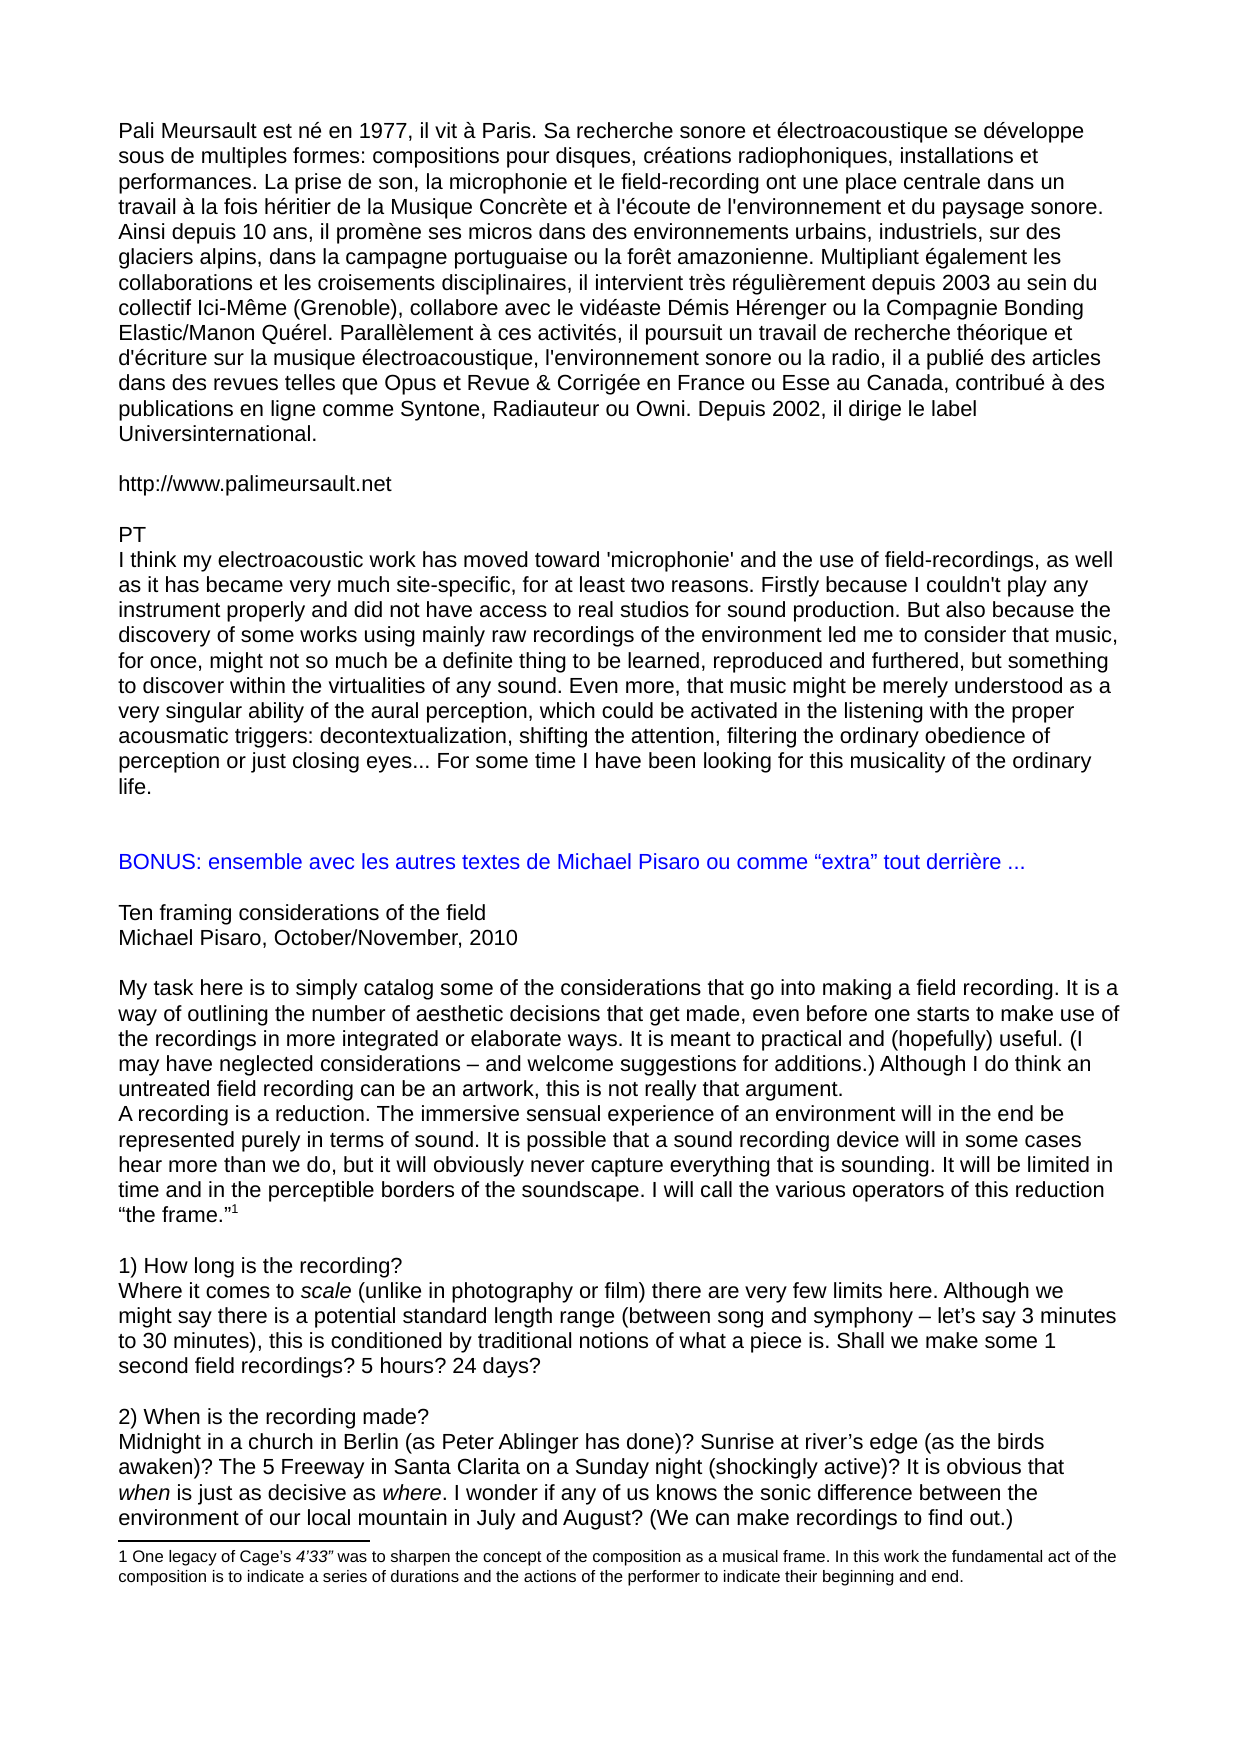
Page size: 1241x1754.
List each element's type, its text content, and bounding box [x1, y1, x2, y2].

text BONUS: ensemble avec les autres textes de Michael Pisaro ou comme “extra” tout derrière ... [118, 849, 1122, 874]
text My task here is to simply catalog some of the considerations that go into making a field recording. It is a way of outlining the number of aesthetic decisions that get made, even before one starts to make use of the recordings in more integrated or elaborate ways. It is meant to practical and (hopefully) useful. (I may have neglected considerations – and welcome suggestions for additions.) Although I do think an untreated field recording can be an artwork, this is not really that argument. [118, 975, 1122, 1101]
text PT [118, 521, 1122, 547]
text Midnight in a church in Berlin (as Peter Ablinger has done)? Sunrise at river’s edge (as the birds awaken)? The 5 Freeway in Santa Clarita on a Sunday night (shockingly active)? It is obvious that when is just as decisive as where. I wonder if any of us knows the sonic difference between the environment of our local mountain in July and August? (We can make recordings to find out.) [118, 1429, 1122, 1530]
text Ten framing considerations of the field [118, 899, 1122, 925]
text 1) How long is the recording? [118, 1252, 1122, 1278]
text I think my electroacoustic work has moved toward 'microphonie' and the use of field-recordings, as well as it has became very much site-specific, for at least two reasons. Firstly because I couldn't play any instrument properly and did not have access to real studios for sound production. But also because the discovery of some works using mainly raw recordings of the environment led me to consider that music, for once, might not so much be a definite thing to be learned, reproduced and furthered, but something to discover within the virtualities of any sound. Even more, that music might be merely understood as a very singular ability of the aural perception, which could be activated in the listening with the proper acousmatic triggers: decontextualization, shifting the attention, filtering the ordinary obedience of perception or just closing eyes... For some time I have been looking for this musicality of the ordinary life. [118, 547, 1122, 799]
text A recording is a reduction. The immersive sensual experience of an environment will in the end be represented purely in terms of sound. It is possible that a sound recording device will in some cases hear more than we do, but it will obviously never capture everything that is sounding. It will be limited in time and in the perceptible borders of the soundscape. I will call the various operators of this reduction “the frame.” [118, 1101, 1122, 1227]
text Where it comes to scale (unlike in photography or film) there are very few limits here. Although we might say there is a potential standard length range (between song and symphony – let’s say 3 minutes to 30 minutes), this is conditioned by traditional notions of what a piece is. Shall we make some 1 second field recordings? 5 hours? 24 days? [118, 1278, 1122, 1378]
text http://www.palimeursault.net [118, 471, 1122, 496]
text Michael Pisaro, October/November, 2010 [118, 925, 1122, 950]
text Pali Meursault est né en 1977, il vit à Paris. Sa recherche sonore et électroacoustique se développe sous de multiples formes: compositions pour disques, créations radiophoniques, installations et performances. La prise de son, la microphonie et le field-recording ont une place centrale dans un travail à la fois héritier de la Musique Concrète et à l'écoute de l'environnement et du paysage sonore. Ainsi depuis 10 ans, il promène ses micros dans des environnements urbains, industriels, sur des glaciers alpins, dans la campagne portuguaise ou la forêt amazonienne. Multipliant également les collaborations et les croisements disciplinaires, il intervient très régulièrement depuis 2003 au sein du collectif Ici-Même (Grenoble), collabore avec le vidéaste Démis Hérenger ou la Compagnie Bonding Elastic/Manon Quérel. Parallèlement à ces activités, il poursuit un travail de recherche théorique et d'écriture sur la musique électroacoustique, l'environnement sonore ou la radio, il a publié des articles dans des revues telles que Opus et Revue & Corrigée en France ou Esse au Canada, contribué à des publications en ligne comme Syntone, Radiauteur ou Owni. Depuis 2002, il dirige le label Universinternational. [118, 118, 1122, 446]
text One legacy of Cage’s 4’33” was to sharpen the concept of the composition as a musical frame. In this work the fundamental act of the composition is to indicate a series of durations and the actions of the performer to indicate their beginning and end. [118, 1547, 1122, 1586]
text 2) When is the recording made? [118, 1404, 1122, 1429]
